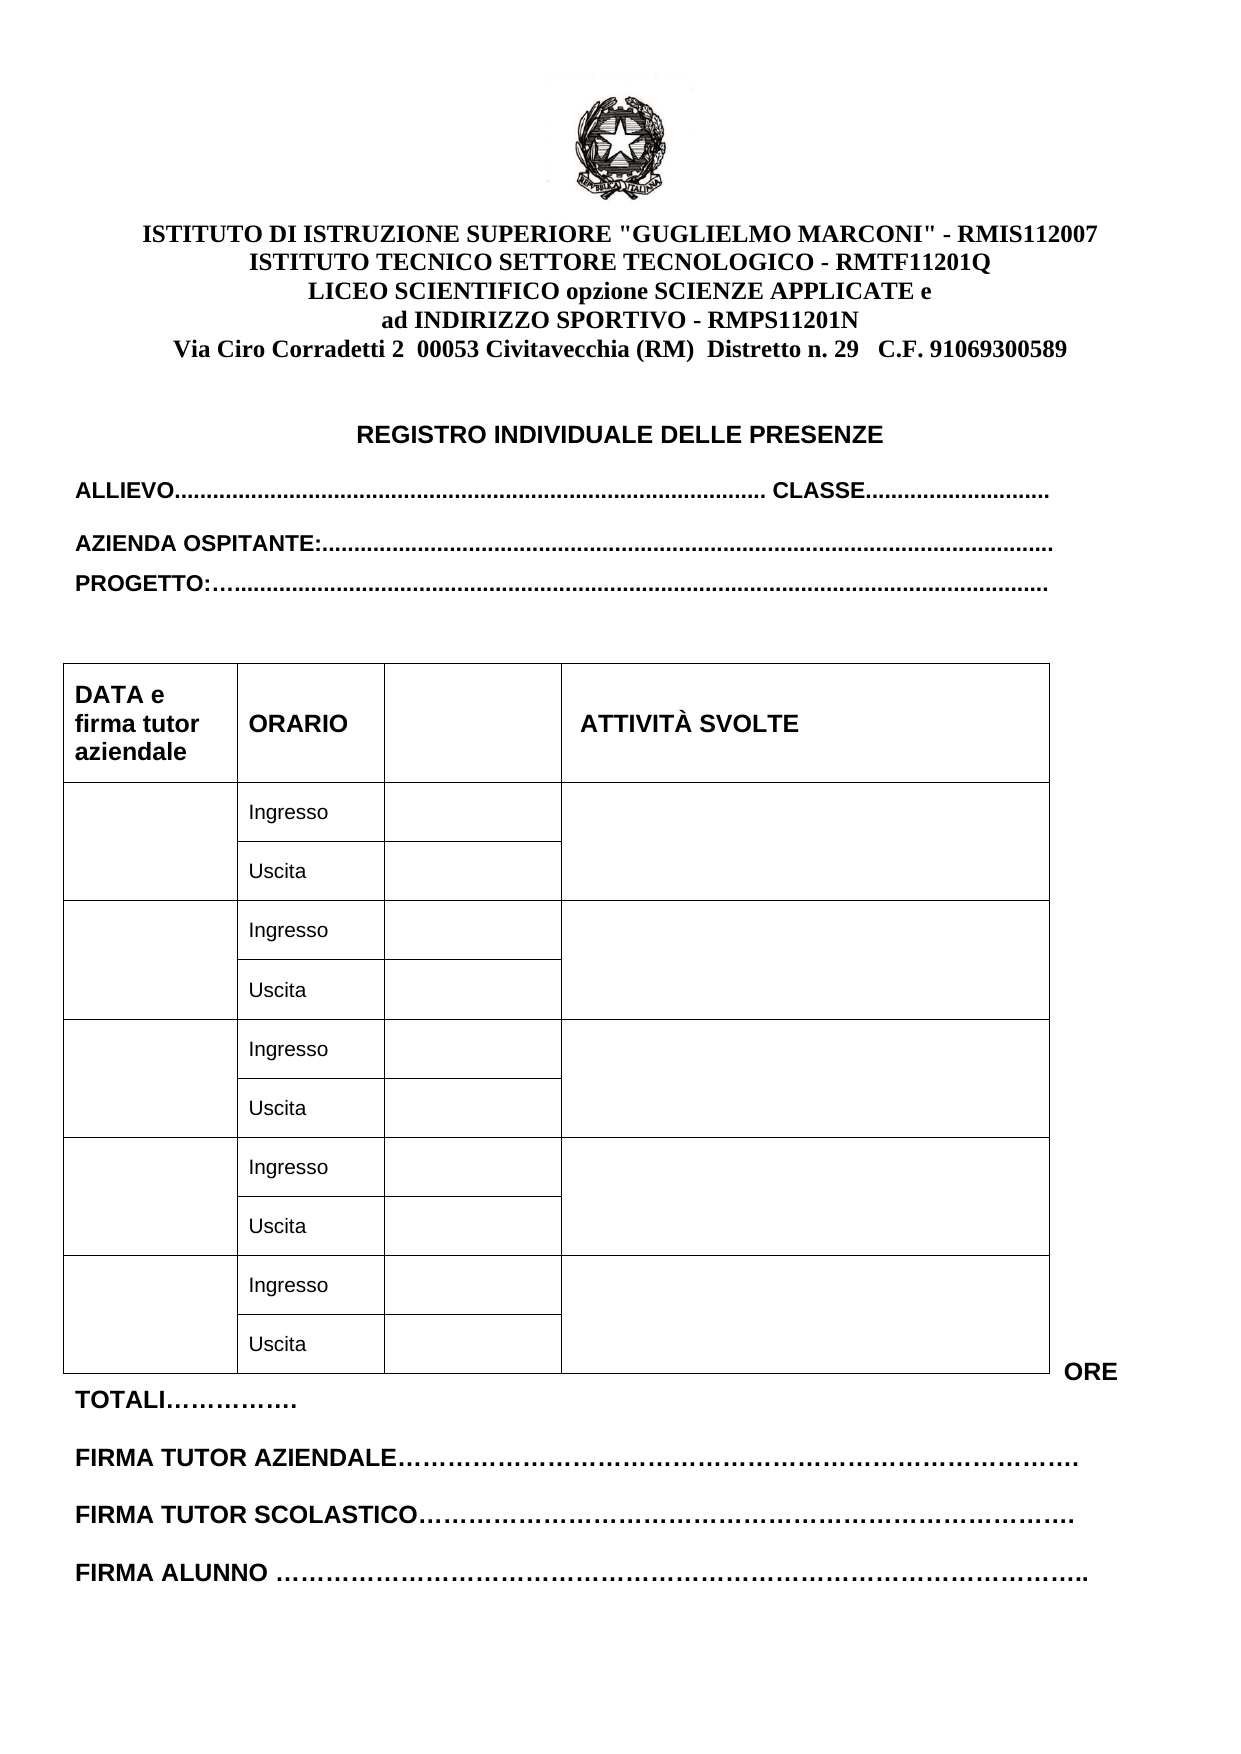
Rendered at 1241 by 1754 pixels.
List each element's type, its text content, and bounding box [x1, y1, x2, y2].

text FIRMA TUTOR AZIENDALE………………………………………………………………………. [75, 1443, 1165, 1472]
table_cell [385, 783, 561, 841]
text ISTITUTO DI ISTRUZIONE SUPERIORE "GUGLIELMO MARCONI" - RMIS112007 [75, 219, 1165, 247]
table_cell Uscita [238, 1079, 384, 1137]
table_cell Uscita [238, 842, 384, 900]
table_cell Ingresso [238, 901, 384, 959]
table_cell [385, 1315, 561, 1373]
table_header ORARIO [238, 664, 384, 782]
text PROGETTO:…................................................................................................................................ [75, 570, 1165, 596]
table_cell [64, 901, 237, 1018]
table_cell Uscita [238, 1315, 384, 1373]
text ORE TOTALI……………. [75, 1357, 1165, 1414]
table_cell [385, 901, 561, 959]
text AZIENDA OSPITANTE:................................................................................................................... [75, 530, 1165, 557]
table_cell [385, 1138, 561, 1196]
table_cell Uscita [238, 960, 384, 1018]
table_cell [562, 901, 1049, 1018]
table_cell [64, 1138, 237, 1255]
table_cell [385, 1079, 561, 1137]
table_header [385, 664, 561, 782]
table_cell [562, 783, 1049, 900]
table_cell [64, 783, 237, 900]
table_cell [64, 1020, 237, 1137]
table_cell [562, 1256, 1049, 1373]
text ALLIEVO............................................................................................. CLASSE............................. [75, 477, 1165, 504]
table_cell [385, 1020, 561, 1077]
text FIRMA TUTOR SCOLASTICO……………………………………………………………………. [75, 1500, 1165, 1529]
table_cell Ingresso [238, 1020, 384, 1077]
text LICEO SCIENTIFICO opzione SCIENZE APPLICATE e [75, 276, 1165, 305]
text Via Ciro Corradetti 2 00053 Civitavecchia (RM) Distretto n. 29 C.F. 91069300589 [75, 334, 1165, 362]
table_cell Ingresso [238, 1256, 384, 1314]
table_header DATA e firma tutor aziendale [64, 664, 237, 782]
table_cell [385, 1256, 561, 1314]
text ISTITUTO TECNICO SETTORE TECNOLOGICO - RMTF11201Q [75, 247, 1165, 276]
text ad INDIRIZZO SPORTIVO - RMPS11201N [75, 305, 1165, 334]
table_cell [385, 842, 561, 900]
table_cell [385, 960, 561, 1018]
table_cell [562, 1138, 1049, 1255]
table_cell Ingresso [238, 783, 384, 841]
text REGISTRO INDIVIDUALE DELLE PRESENZE [75, 420, 1165, 449]
table_cell Uscita [238, 1197, 384, 1255]
table_cell [385, 1197, 561, 1255]
text FIRMA ALUNNO …………………………………………………………………………………….. [75, 1558, 1165, 1587]
picture [546, 73, 692, 219]
table_cell [64, 1256, 237, 1373]
table_cell Ingresso [238, 1138, 384, 1196]
table_header ATTIVITÀ SVOLTE [562, 664, 1049, 782]
table_cell [562, 1020, 1049, 1137]
